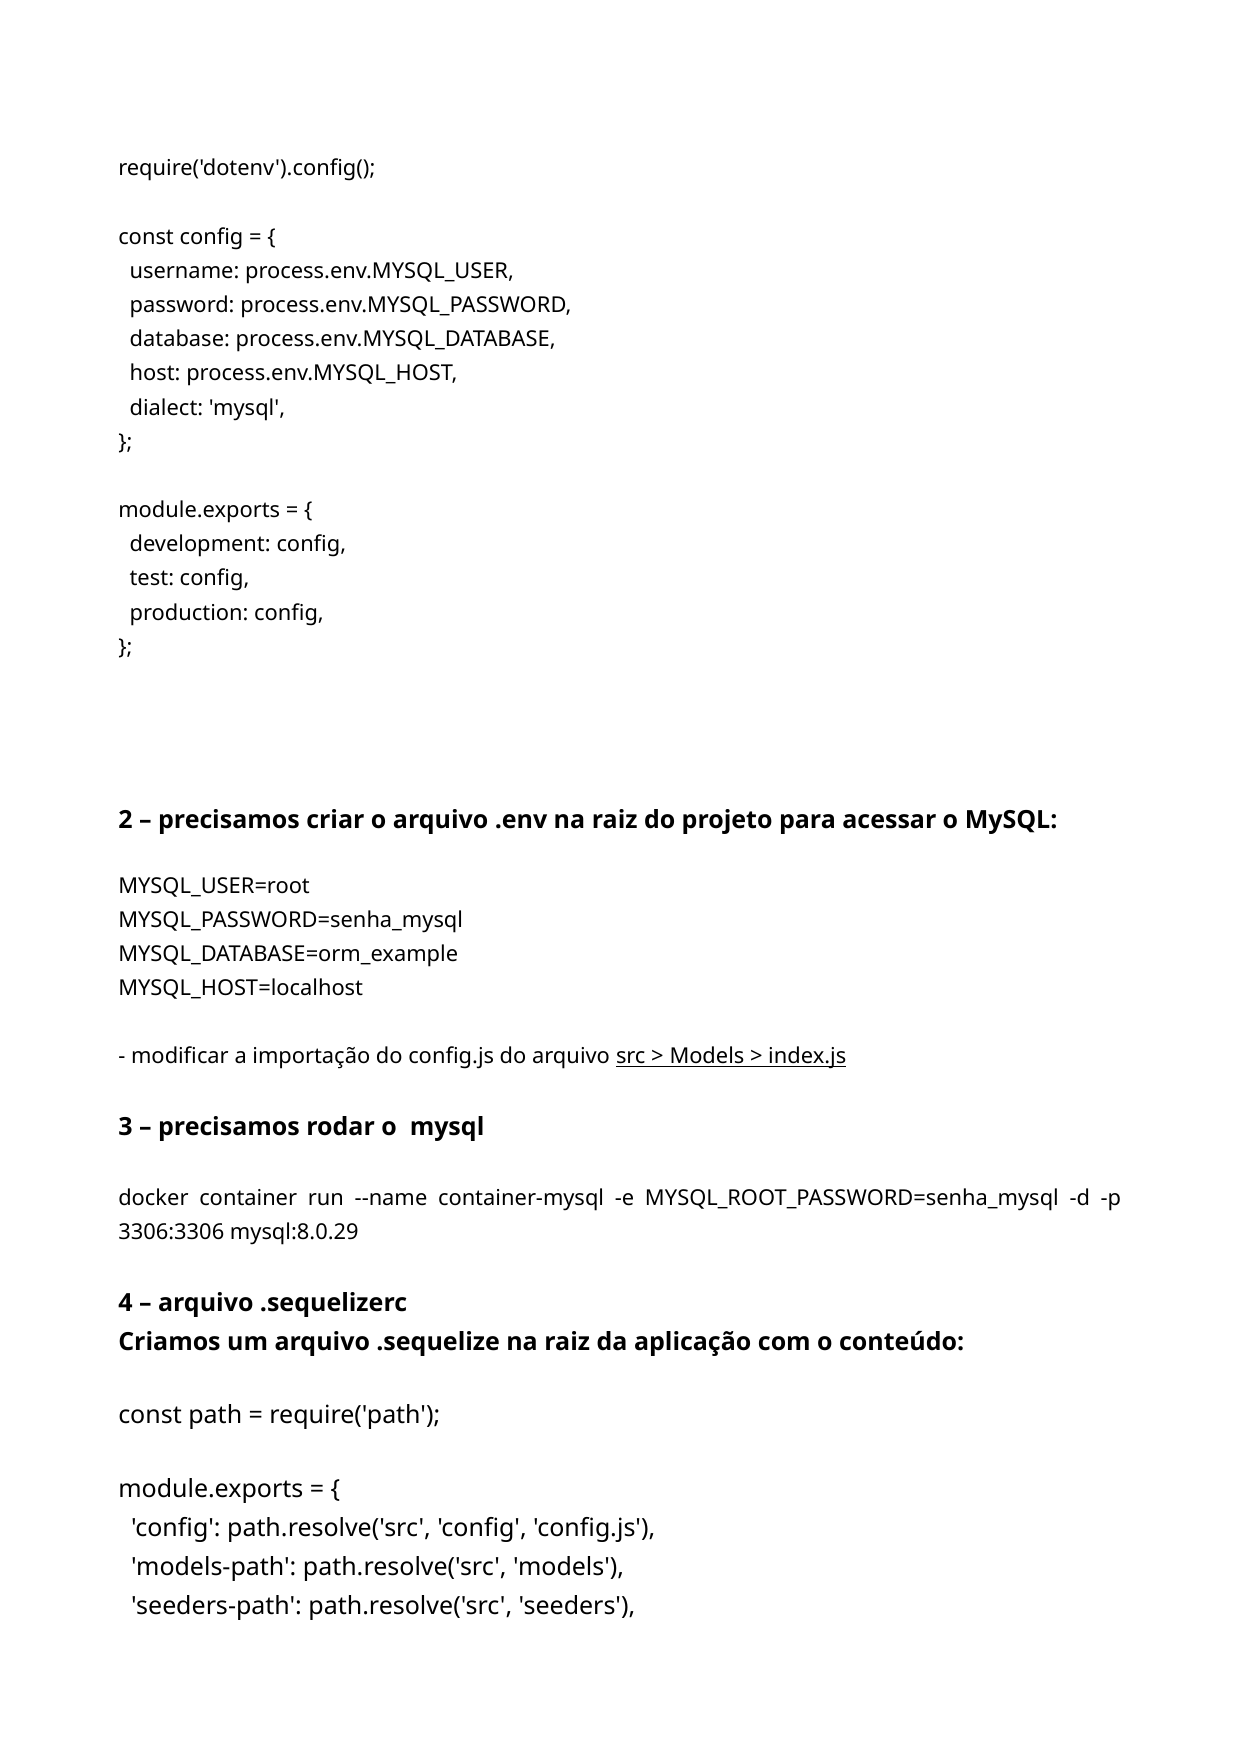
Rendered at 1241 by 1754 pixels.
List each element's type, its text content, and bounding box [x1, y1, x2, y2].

text module.exports = { [118, 494, 1122, 524]
text username: process.env.MYSQL_USER, [118, 255, 1122, 284]
text }; [118, 426, 1122, 455]
text database: process.env.MYSQL_DATABASE, [118, 323, 1122, 353]
text require('dotenv').config(); [118, 152, 1122, 182]
text dialect: 'mysql', [118, 391, 1122, 421]
text MYSQL_DATABASE=orm_example [118, 938, 1122, 968]
text MYSQL_USER=root [118, 869, 1122, 899]
text docker container run --name container-mysql -e MYSQL_ROOT_PASSWORD=senha_mysql -d -p 3306:3306 mysql:8.0.29 [118, 1182, 1122, 1246]
text 'config': path.resolve('src', 'config', 'config.js'), [118, 1509, 1122, 1544]
text 'seeders-path': path.resolve('src', 'seeders'), [118, 1588, 1122, 1622]
text development: config, [118, 528, 1122, 558]
text host: process.env.MYSQL_HOST, [118, 357, 1122, 387]
text 2 – precisamos criar o arquivo .env na raiz do projeto para acessar o MySQL: [118, 801, 1122, 836]
text MYSQL_HOST=localhost [118, 972, 1122, 1002]
text password: process.env.MYSQL_PASSWORD, [118, 289, 1122, 319]
text MYSQL_PASSWORD=senha_mysql [118, 904, 1122, 933]
text test: config, [118, 562, 1122, 592]
text const path = require('path'); [118, 1397, 1122, 1431]
text const config = { [118, 221, 1122, 250]
text 3 – precisamos rodar o mysql [118, 1109, 1122, 1143]
text - modificar a importação do config.js do arquivo src > Models > index.js [118, 1040, 1122, 1070]
text 'models-path': path.resolve('src', 'models'), [118, 1549, 1122, 1583]
text module.exports = { [118, 1470, 1122, 1504]
text Criamos um arquivo .sequelize na raiz da aplicação com o conteúdo: [118, 1324, 1122, 1358]
text production: config, [118, 596, 1122, 626]
text }; [118, 631, 1122, 660]
text 4 – arquivo .sequelizerc [118, 1284, 1122, 1319]
